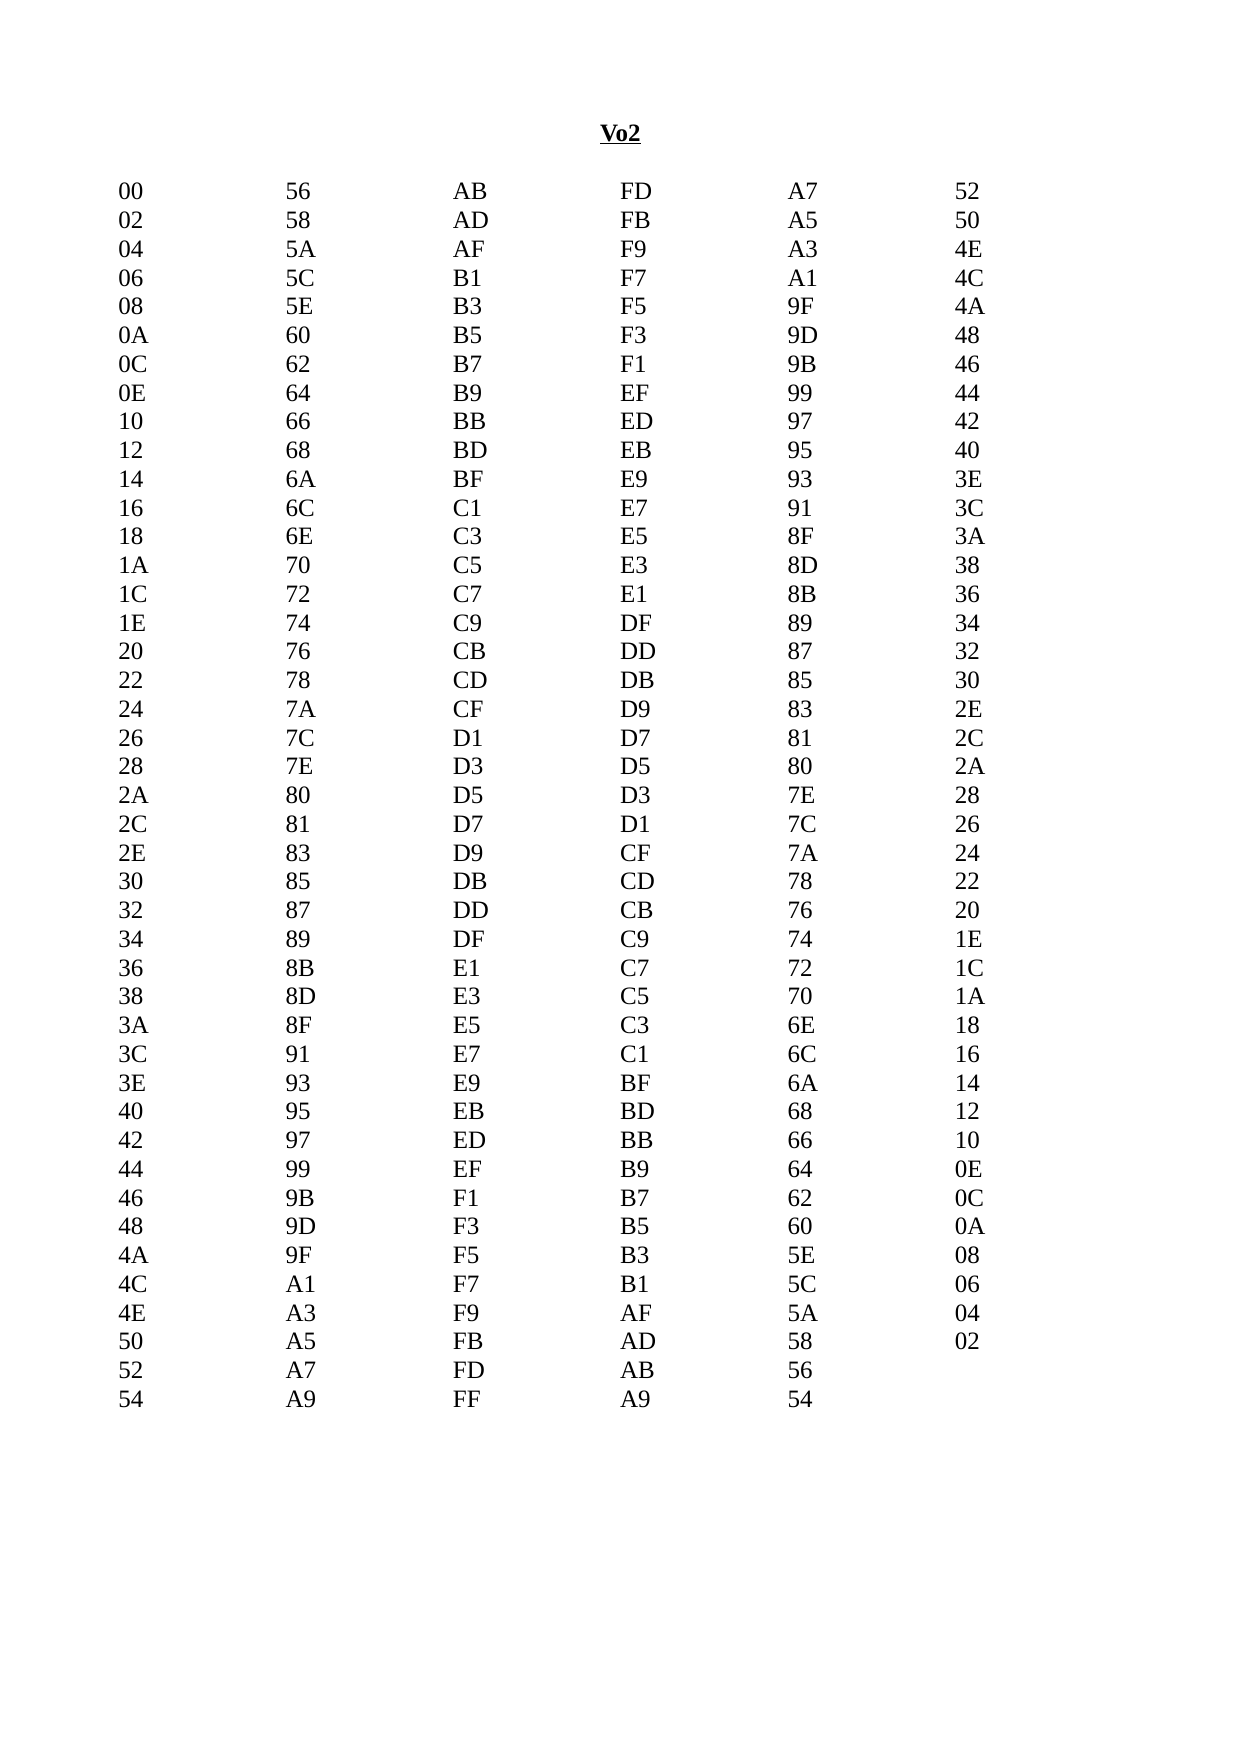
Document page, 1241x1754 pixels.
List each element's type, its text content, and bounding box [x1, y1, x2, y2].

text 00 02 04 06 08 0A 0C 0E 10 12 14 16 18 1A 1C 1E 20 22 24 26 28 2A 2C 2E 30 32 34 36 38 3A 3C 3E 40 42 44 46 48 4A 4C 4E 50 52 54 56 58 5A 5C 5E 60 62 64 66 68 6A 6C 6E 70 72 74 76 78 7A 7C 7E 80 81 83 85 87 89 8B 8D 8F 91 93 95 97 99 9B 9D 9F A1 A3 A5 A7 A9 AB AD AF B1 B3 B5 B7 B9 BB BD BF C1 C3 C5 C7 C9 CB CD CF D1 D3 D5 D7 D9 DB DD DF E1 E3 E5 E7 E9 EB ED EF F1 F3 F5 F7 F9 FB FD FF FD FB F9 F7 F5 F3 F1 EF ED EB E9 E7 E5 E3 E1 DF DD DB D9 D7 D5 D3 D1 CF CD CB C9 C7 C5 C3 C1 BF BD BB B9 B7 B5 B3 B1 AF AD AB A9 A7 A5 A3 A1 9F 9D 9B 99 97 95 93 91 8F 8D 8B 89 87 85 83 81 80 7E 7C 7A 78 76 74 72 70 6E 6C 6A 68 66 64 62 60 5E 5C 5A 58 56 54 52 50 4E 4C 4A 48 46 44 42 40 3E 3C 3A 38 36 34 32 30 2E 2C 2A 28 26 24 22 20 1E 1C 1A 18 16 14 12 10 0E 0C 0A 08 06 04 02 [118, 176, 1122, 1413]
